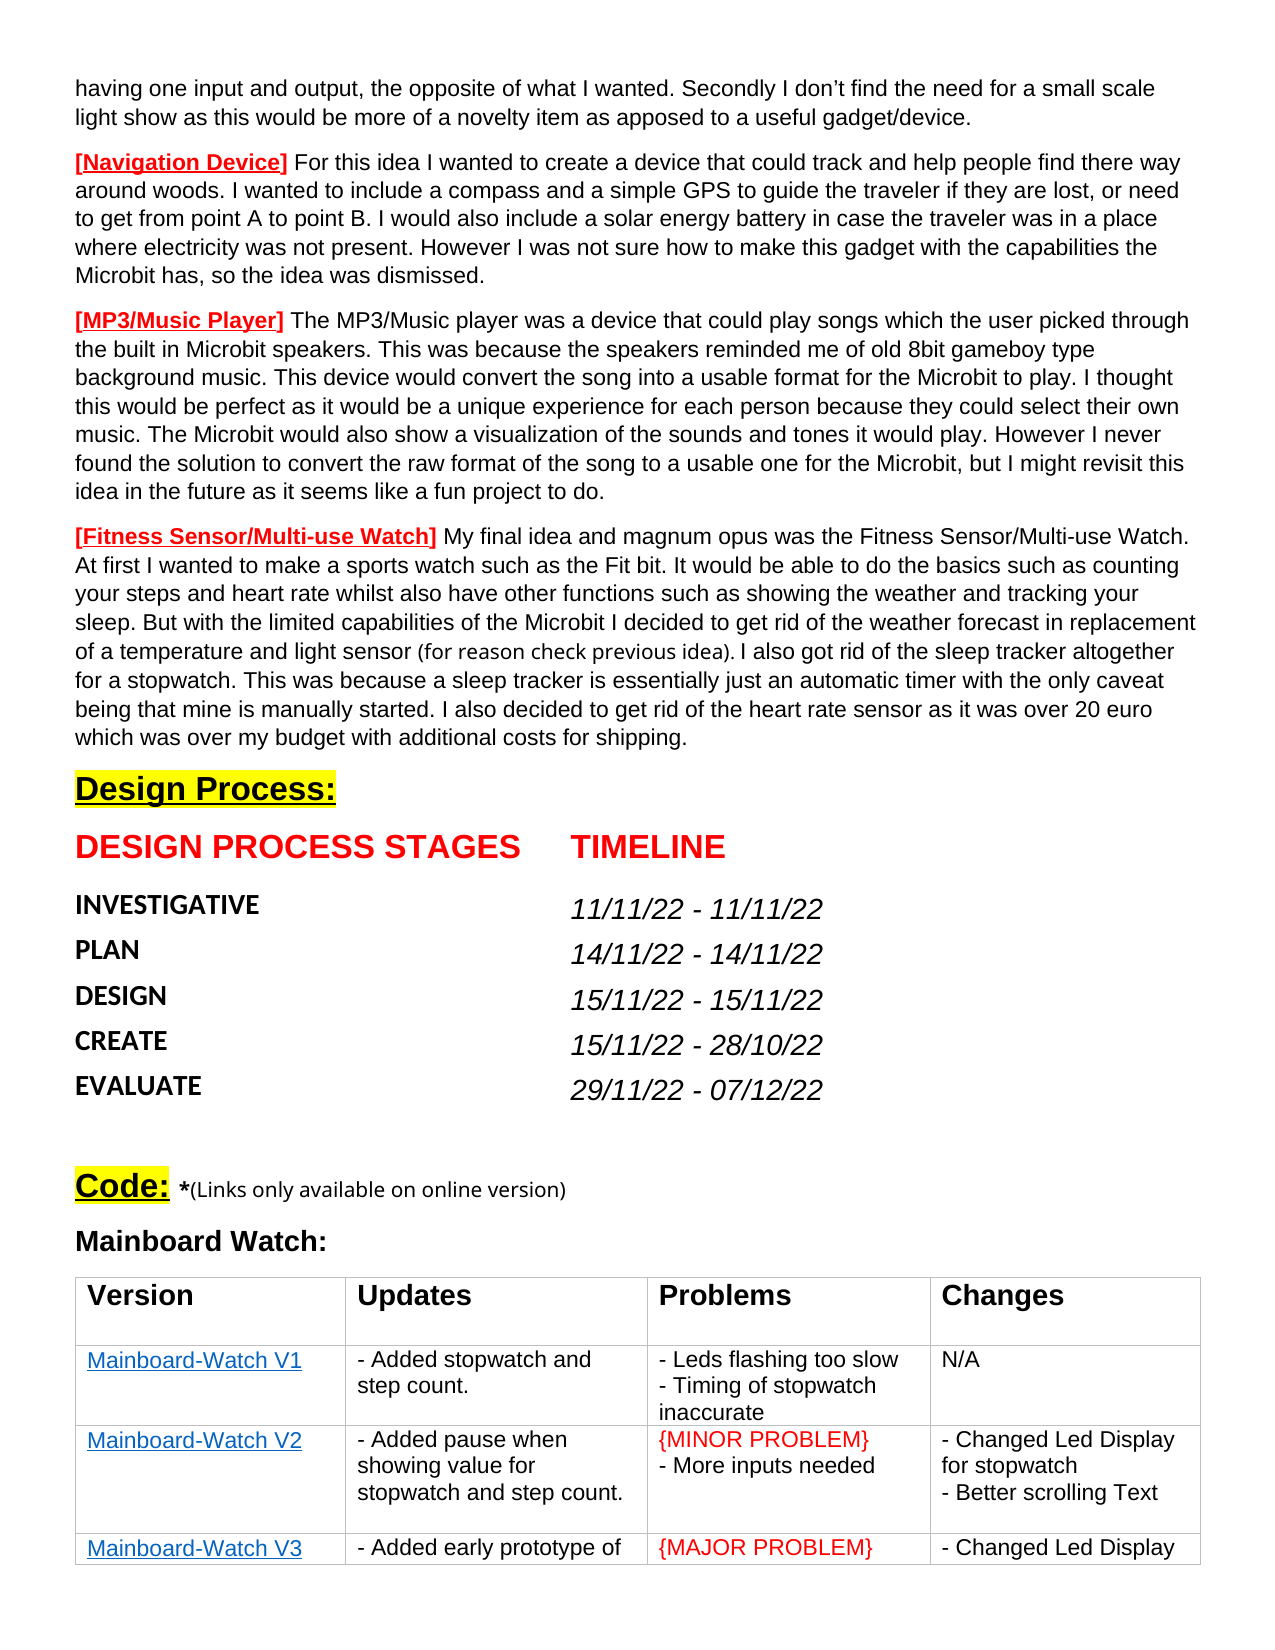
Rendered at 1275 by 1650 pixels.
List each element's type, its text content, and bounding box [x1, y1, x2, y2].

table_cell {MAJOR PROBLEM} [648, 1534, 930, 1564]
table_header Version [76, 1278, 345, 1345]
table_header Changes [931, 1278, 1200, 1345]
text having one input and output, the opposite of what I wanted. Secondly I don’t find the need for a small scale light show as this would be more of a novelty item as apposed to a useful gadget/device. [75, 75, 1200, 130]
table_cell 15/11/22 - 15/11/22 [570, 977, 914, 1022]
text [Fitness Sensor/Multi-use Watch] My final idea and magnum opus was the Fitness Sensor/Multi-use Watch. At first I wanted to make a sports watch such as the Fit bit. It would be able to do the basics such as counting your steps and heart rate whilst also have other functions such as showing the weather and tracking your sleep. But with the limited capabilities of the Microbit I decided to get rid of the weather forecast in replacement of a temperature and light sensor (for reason check previous idea). I also got rid of the sleep tracker altogether for a stopwatch. This was because a sleep tracker is essentially just an automatic timer with the only caveat being that mine is manually started. I also decided to get rid of the heart rate sensor as it was over 20 euro which was over my budget with additional costs for shipping. [75, 523, 1200, 751]
text Code: *(Links only available on online version) [75, 1166, 1200, 1204]
text [Navigation Device] For this idea I wanted to create a device that could track and help people find there way around woods. I wanted to include a compass and a simple GPS to guide the traveler if they are lost, or need to get from point A to point B. I would also include a solar energy battery in case the traveler was in a place where electricity was not present. However I was not sure how to make this gadget with the capabilities the Microbit has, so the idea was dismissed. [75, 148, 1200, 289]
table_cell Mainboard-Watch V3 [76, 1534, 345, 1564]
table_header Timeline [570, 828, 914, 886]
table_cell Mainboard-Watch V1 [76, 1346, 345, 1425]
table_header DESIGN PROCESS STAGES [75, 828, 570, 886]
table_cell Evaluate [75, 1068, 570, 1113]
table_cell - Added stopwatch and step count. [346, 1346, 647, 1425]
table_cell Investigative [75, 886, 570, 931]
table_cell - Added early prototype of [346, 1534, 647, 1564]
table_cell Plan [75, 931, 570, 977]
table_cell - Added pause when showing value for stopwatch and step count. [346, 1426, 647, 1533]
table_cell N/A [931, 1346, 1200, 1425]
text Design Process: [75, 769, 1200, 808]
table_cell 15/11/22 - 28/10/22 [570, 1022, 914, 1067]
table_cell Create [75, 1022, 570, 1067]
text Mainboard Watch: [75, 1224, 1200, 1257]
table_header Problems [648, 1278, 930, 1345]
table_cell - Changed Led Display for stopwatch - Better scrolling Text [931, 1426, 1200, 1533]
table_cell Design [75, 977, 570, 1022]
table_header Updates [346, 1278, 647, 1345]
table_cell - Leds flashing too slow - Timing of stopwatch inaccurate [648, 1346, 930, 1425]
table_cell 14/11/22 - 14/11/22 [570, 931, 914, 977]
text [MP3/Music Player] The MP3/Music player was a device that could play songs which the user picked through the built in Microbit speakers. This was because the speakers reminded me of old 8bit gameboy type background music. This device would convert the song into a usable format for the Microbit to play. I thought this would be perfect as it would be a unique experience for each person because they could select their own music. The Microbit would also show a visualization of the sounds and tones it would play. However I never found the solution to convert the raw format of the song to a usable one for the Microbit, but I might revisit this idea in the future as it seems like a fun project to do. [75, 307, 1200, 504]
table_cell - Changed Led Display [931, 1534, 1200, 1564]
table_cell {MINOR PROBLEM} - More inputs needed [648, 1426, 930, 1533]
table_cell 29/11/22 - 07/12/22 [570, 1068, 914, 1113]
table_cell Mainboard-Watch V2 [76, 1426, 345, 1533]
table_cell 11/11/22 - 11/11/22 [570, 886, 914, 931]
